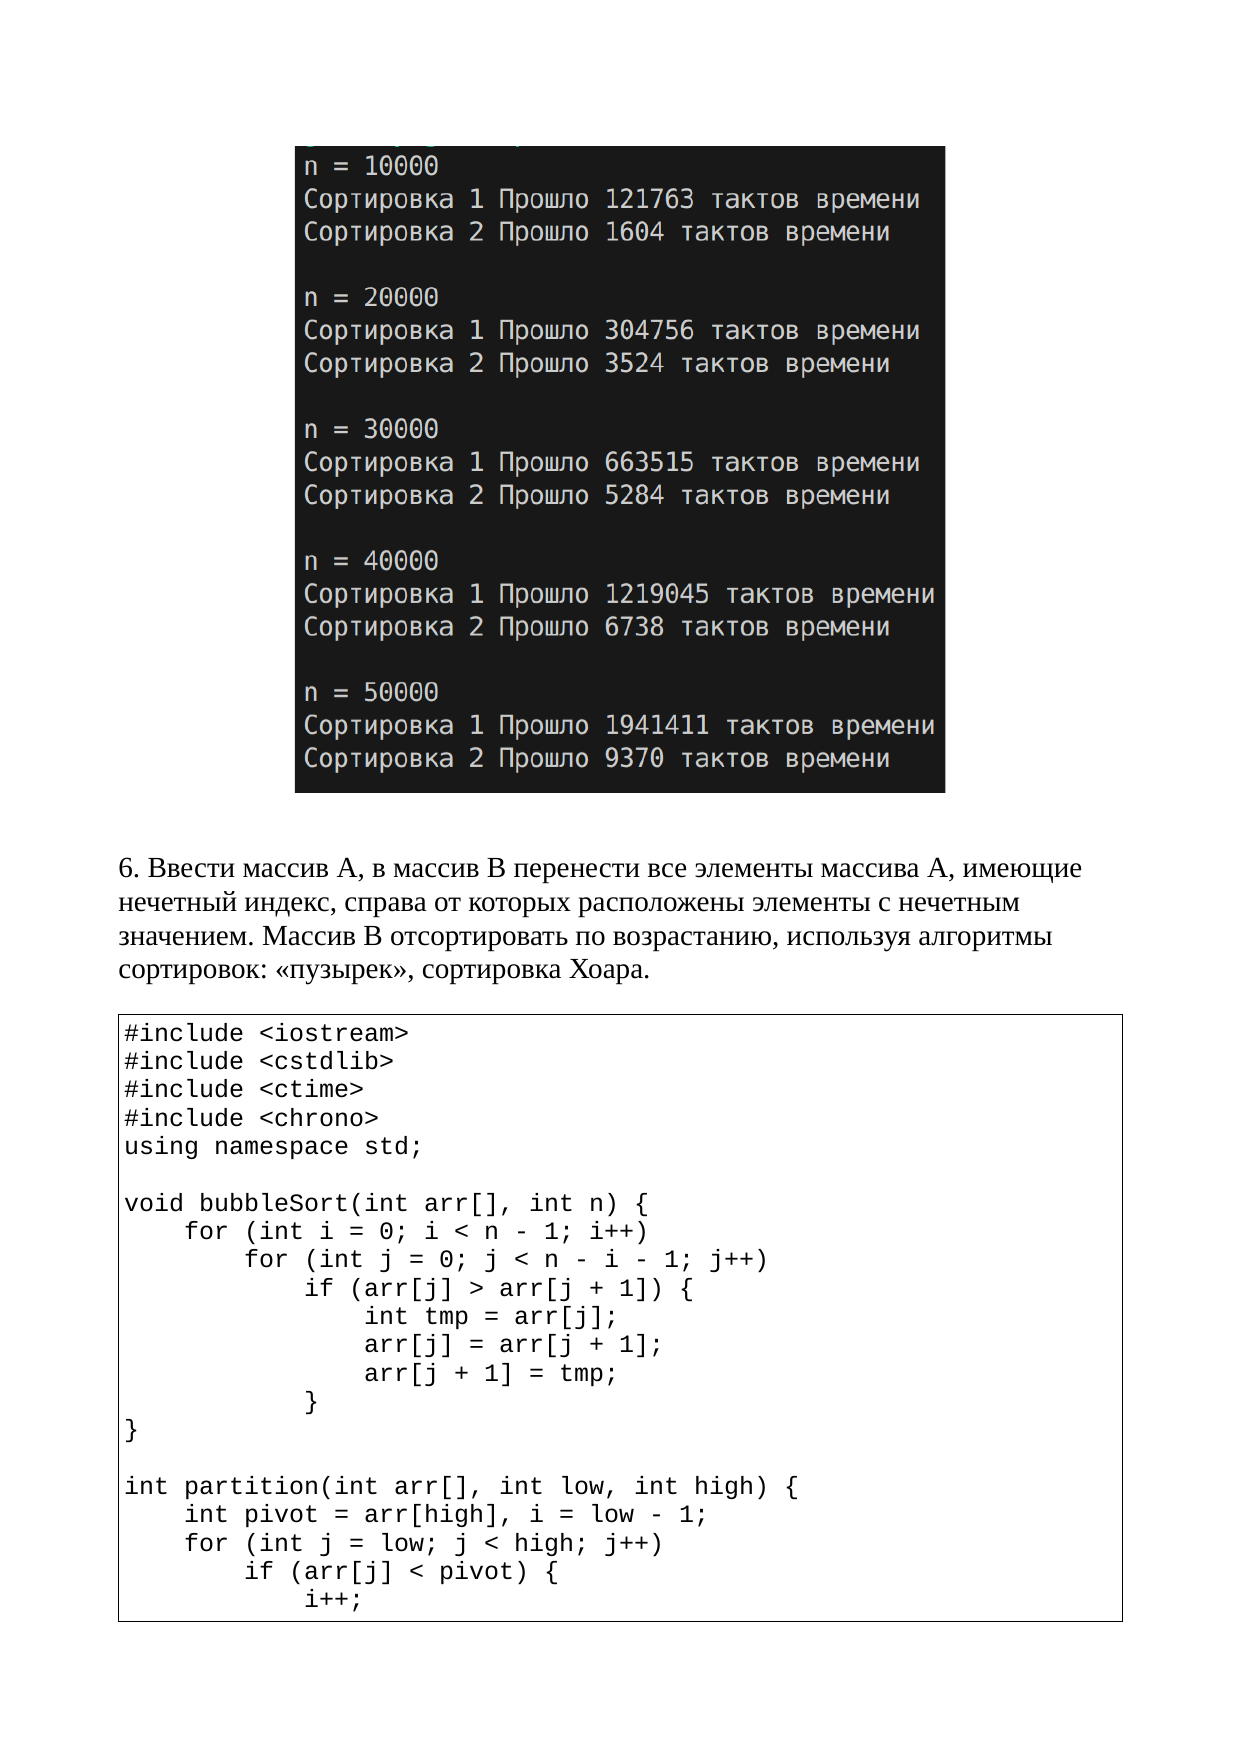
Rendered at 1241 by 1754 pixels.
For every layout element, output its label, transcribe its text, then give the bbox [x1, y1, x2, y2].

table_header #include <iostream> #include <cstdlib> #include <ctime> #include <chrono> using namespace std; void bubbleSort(int arr[], int n) { for (int i = 0; i < n - 1; i++) for (int j = 0; j < n - i - 1; j++) if (arr[j] > arr[j + 1]) { int tmp = arr[j]; arr[j] = arr[j + 1]; arr[j + 1] = tmp; } } int partition(int arr[], int low, int high) { int pivot = arr[high], i = low - 1; for (int j = low; j < high; j++) if (arr[j] < pivot) { i++; [119, 1015, 1122, 1621]
text 6. Ввести массив А, в массив В перенести все элементы массива А, имеющие нечетный индекс, справа от которых расположены элементы с нечетным значением. Массив В отсортировать по возрастанию, используя алгоритмы сортировок: «пузырек», сортировка Хоара. [118, 851, 1122, 985]
picture [294, 146, 946, 793]
